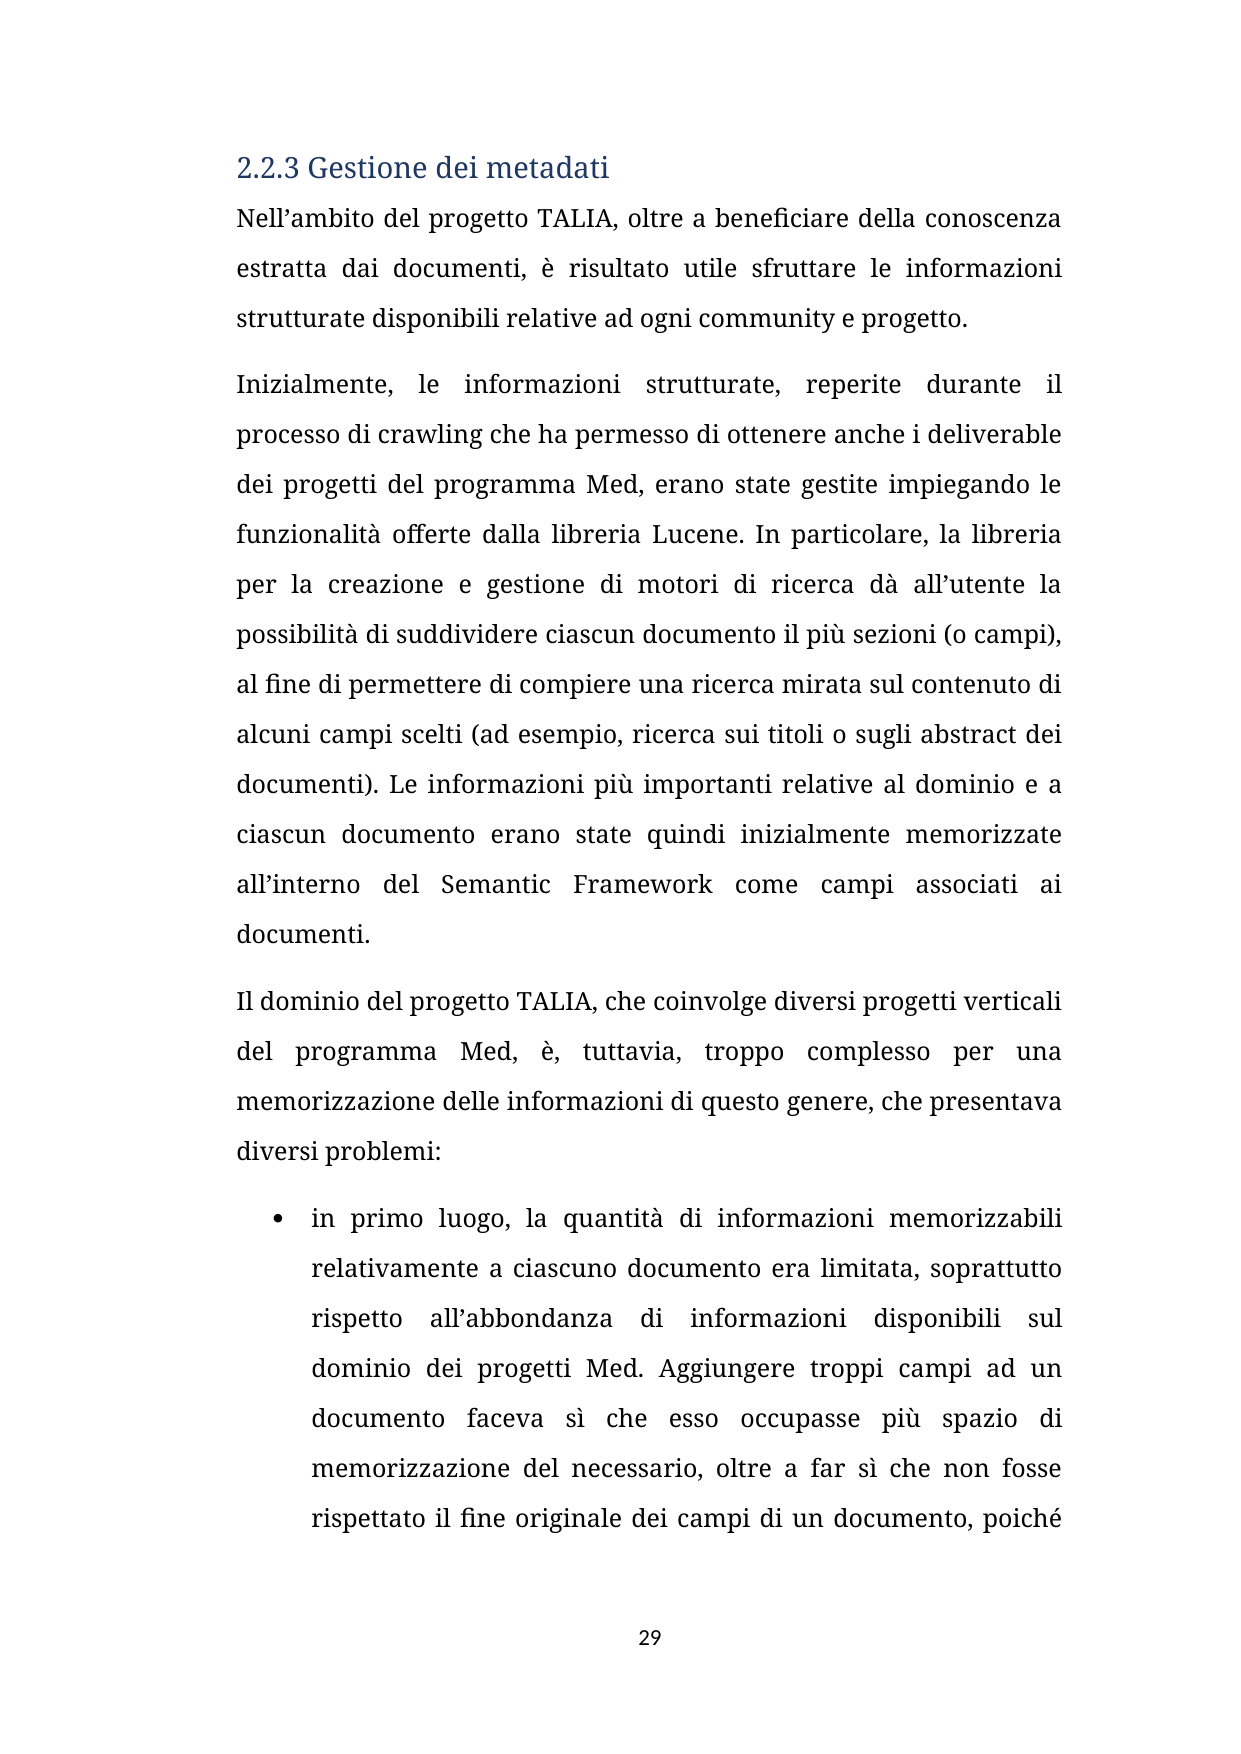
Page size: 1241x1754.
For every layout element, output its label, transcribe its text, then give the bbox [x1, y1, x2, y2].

subtitle 2.2.3 Gestione dei metadati [236, 148, 1063, 187]
text Il dominio del progetto TALIA, che coinvolge diversi progetti verticali del programma Med, è, tuttavia, troppo complesso per una memorizzazione delle informazioni di questo genere, che presentava diversi problemi: [236, 971, 1063, 1171]
list in primo luogo, la quantità di informazioni memorizzabili relativamente a ciascuno documento era limitata, soprattutto rispetto all’abbondanza di informazioni disponibili sul dominio dei progetti Med. Aggiungere troppi campi ad un documento faceva sì che esso occupasse più spazio di memorizzazione del necessario, oltre a far sì che non fosse rispettato il fine originale dei campi di un documento, poiché [274, 1187, 1063, 1537]
text Inizialmente, le informazioni strutturate, reperite durante il processo di crawling che ha permesso di ottenere anche i deliverable dei progetti del programma Med, erano state gestite impiegando le funzionalità offerte dalla libreria Lucene. In particolare, la libreria per la creazione e gestione di motori di ricerca dà all’utente la possibilità di suddividere ciascun documento il più sezioni (o campi), al fine di permettere di compiere una ricerca mirata sul contenuto di alcuni campi scelti (ad esempio, ricerca sui titoli o sugli abstract dei documenti). Le informazioni più importanti relative al dominio e a ciascun documento erano state quindi inizialmente memorizzate all’interno del Semantic Framework come campi associati ai documenti. [236, 354, 1063, 954]
text Nell’ambito del progetto TALIA, oltre a beneficiare della conoscenza estratta dai documenti, è risultato utile sfruttare le informazioni strutturate disponibili relative ad ogni community e progetto. [236, 187, 1063, 337]
